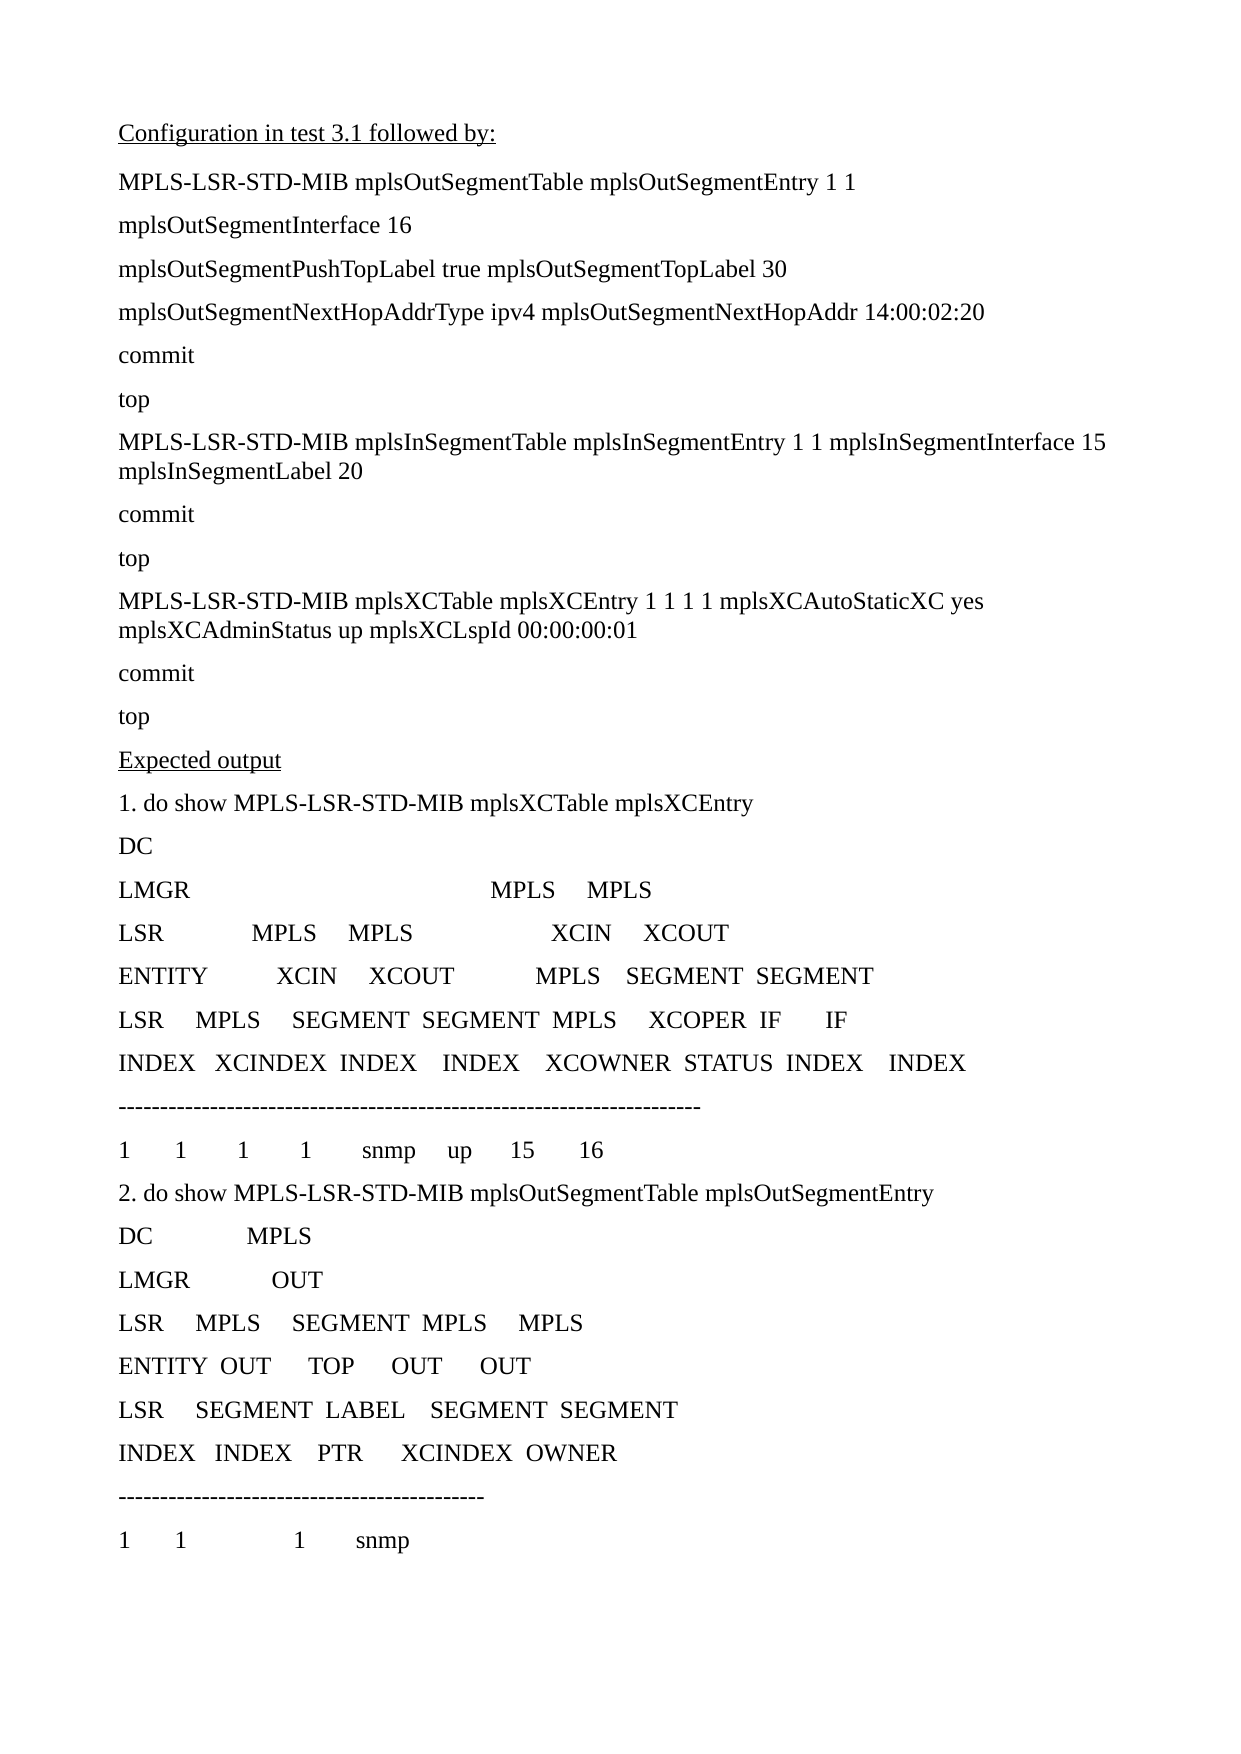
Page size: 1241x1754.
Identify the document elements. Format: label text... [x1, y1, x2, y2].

text LMGR OUT [118, 1265, 1122, 1293]
text LMGR MPLS MPLS [118, 875, 1122, 903]
text INDEX INDEX PTR XCINDEX OWNER [118, 1438, 1122, 1467]
text commit [118, 499, 1122, 528]
text 2. do show MPLS-LSR-STD-MIB mplsOutSegmentTable mplsOutSegmentEntry [118, 1178, 1122, 1207]
text INDEX XCINDEX INDEX INDEX XCOWNER STATUS INDEX INDEX [118, 1048, 1122, 1077]
text ENTITY XCIN XCOUT MPLS SEGMENT SEGMENT [118, 961, 1122, 990]
text MPLS-LSR-STD-MIB mplsInSegmentTable mplsInSegmentEntry 1 1 mplsInSegmentInterface 15 mplsInSegmentLabel 20 [118, 427, 1122, 485]
text LSR MPLS SEGMENT MPLS MPLS [118, 1308, 1122, 1337]
text mplsOutSegmentPushTopLabel true mplsOutSegmentTopLabel 30 [118, 254, 1122, 283]
text DC [118, 831, 1122, 860]
text commit [118, 658, 1122, 687]
text top [118, 384, 1122, 413]
text Expected output [118, 745, 1122, 773]
text ---------------------------------------------------------------------- [118, 1091, 1122, 1120]
text mplsOutSegmentInterface 16 [118, 211, 1122, 239]
text MPLS-LSR-STD-MIB mplsXCTable mplsXCEntry 1 1 1 1 mplsXCAutoStaticXC yes mplsXCAdminStatus up mplsXCLspId 00:00:00:01 [118, 586, 1122, 643]
text top [118, 543, 1122, 571]
text LSR MPLS SEGMENT SEGMENT MPLS XCOPER IF IF [118, 1005, 1122, 1033]
text 1 1 1 1 snmp up 15 16 [118, 1135, 1122, 1163]
text top [118, 701, 1122, 730]
text mplsOutSegmentNextHopAddrType ipv4 mplsOutSegmentNextHopAddr 14:00:02:20 [118, 297, 1122, 326]
text -------------------------------------------- [118, 1481, 1122, 1510]
text LSR MPLS MPLS XCIN XCOUT [118, 918, 1122, 947]
text ENTITY OUT TOP OUT OUT [118, 1351, 1122, 1380]
text 1. do show MPLS-LSR-STD-MIB mplsXCTable mplsXCEntry [118, 788, 1122, 817]
text Configuration in test 3.1 followed by: [118, 118, 1122, 147]
text 1 1 1 snmp [118, 1525, 1122, 1553]
text LSR SEGMENT LABEL SEGMENT SEGMENT [118, 1395, 1122, 1423]
text DC MPLS [118, 1221, 1122, 1250]
text commit [118, 341, 1122, 369]
text MPLS-LSR-STD-MIB mplsOutSegmentTable mplsOutSegmentEntry 1 1 [118, 167, 1122, 196]
